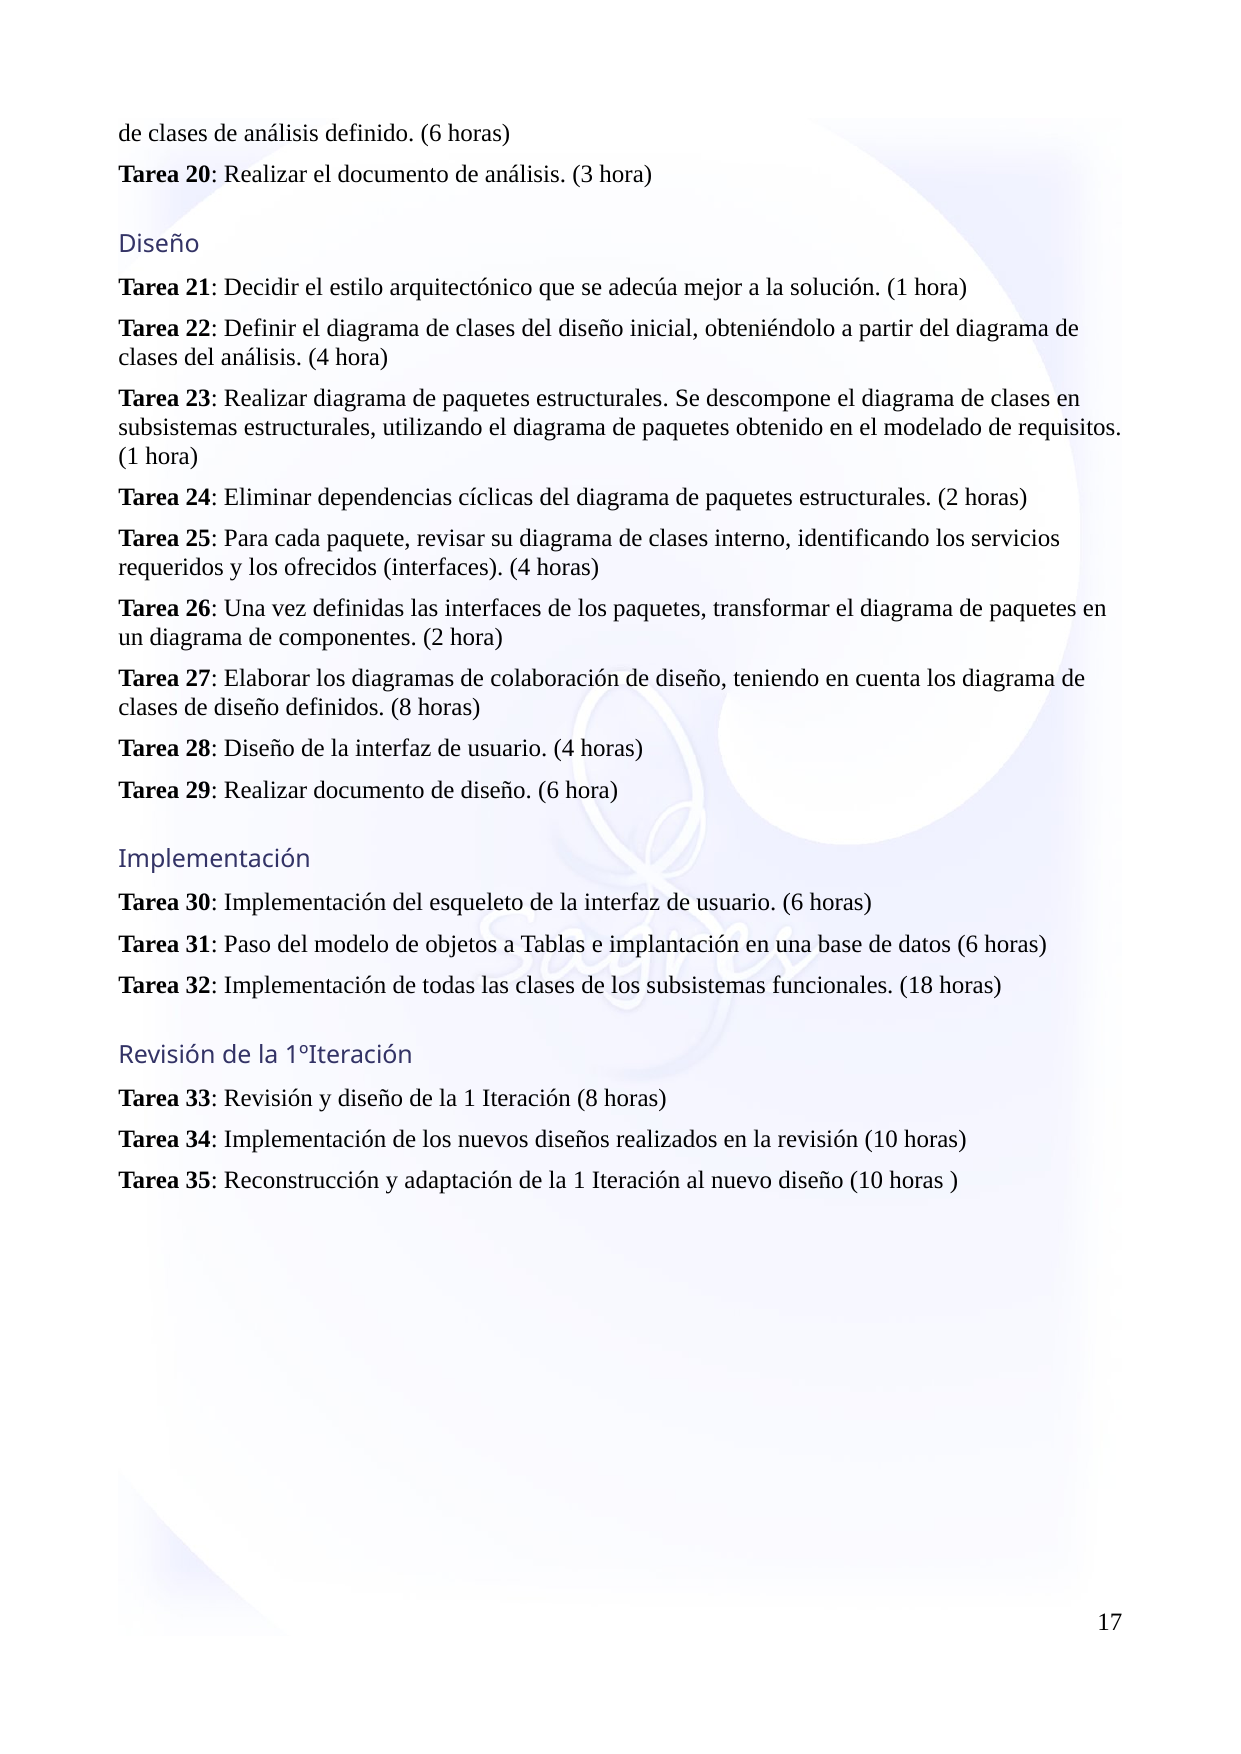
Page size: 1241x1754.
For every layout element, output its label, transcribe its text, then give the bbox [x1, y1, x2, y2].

picture [118, 762, 1122, 775]
text Tarea 34: Implementación de los nuevos diseños realizados en la revisión (10 horas) [118, 1124, 1122, 1153]
picture [118, 875, 1122, 887]
picture [118, 721, 1122, 733]
text Tarea 24: Eliminar dependencias cíclicas del diagrama de paquetes estructurales. (2 horas) [118, 482, 1122, 511]
picture [118, 957, 1122, 970]
text Tarea 26: Una vez definidas las interfaces de los paquetes, transformar el diagrama de paquetes en un diagrama de componentes. (2 hora) [118, 593, 1122, 651]
picture [118, 1112, 1122, 1124]
text Tarea 23: Realizar diagrama de paquetes estructurales. Se descompone el diagrama de clases en subsistemas estructurales, utilizando el diagrama de paquetes obtenido en el modelado de requisitos. (1 hora) [118, 383, 1122, 470]
picture [118, 147, 1122, 159]
text Tarea 22: Definir el diagrama de clases del diseño inicial, obteniéndolo a partir del diagrama de clases del análisis. (4 hora) [118, 313, 1122, 371]
text Tarea 28: Diseño de la interfaz de usuario. (4 horas) [118, 733, 1122, 762]
text Tarea 35: Reconstrucción y adaptación de la 1 Iteración al nuevo diseño (10 horas ) [118, 1165, 1122, 1194]
picture [118, 1153, 1122, 1165]
text Tarea 27: Elaborar los diagramas de colaboración de diseño, teniendo en cuenta los diagrama de clases de diseño definidos. (8 horas) [118, 663, 1122, 721]
picture [118, 260, 1122, 272]
text Tarea 30: Implementación del esqueleto de la interfaz de usuario. (6 horas) [118, 887, 1122, 916]
picture [118, 916, 1122, 929]
picture [118, 301, 1122, 313]
picture [118, 581, 1122, 593]
picture [118, 999, 1122, 1036]
text Tarea 29: Realizar documento de diseño. (6 hora) [118, 775, 1122, 803]
text Tarea 25: Para cada paquete, revisar su diagrama de clases interno, identificando los servicios requeridos y los ofrecidos (interfaces). (4 horas) [118, 523, 1122, 581]
picture [118, 651, 1122, 663]
subtitle Revisión de la 1ºIteración [118, 1036, 1122, 1070]
picture [118, 1194, 1122, 1636]
picture [118, 188, 1122, 226]
text Tarea 20: Realizar el documento de análisis. (3 hora) [118, 159, 1122, 188]
picture [118, 470, 1122, 482]
text Tarea 31: Paso del modelo de objetos a Tablas e implantación en una base de datos (6 horas) [118, 929, 1122, 957]
subtitle Diseño [118, 226, 1122, 260]
text Tarea 32: Implementación de todas las clases de los subsistemas funcionales. (18 horas) [118, 970, 1122, 999]
picture [118, 371, 1122, 383]
text Tarea 33: Revisión y diseño de la 1 Iteración (8 horas) [118, 1083, 1122, 1112]
picture [118, 1070, 1122, 1083]
text Tarea 21: Decidir el estilo arquitectónico que se adecúa mejor a la solución. (1 hora) [118, 272, 1122, 301]
text de clases de análisis definido. (6 horas) [118, 118, 1122, 147]
subtitle Implementación [118, 841, 1122, 875]
picture [118, 803, 1122, 841]
picture [118, 511, 1122, 523]
